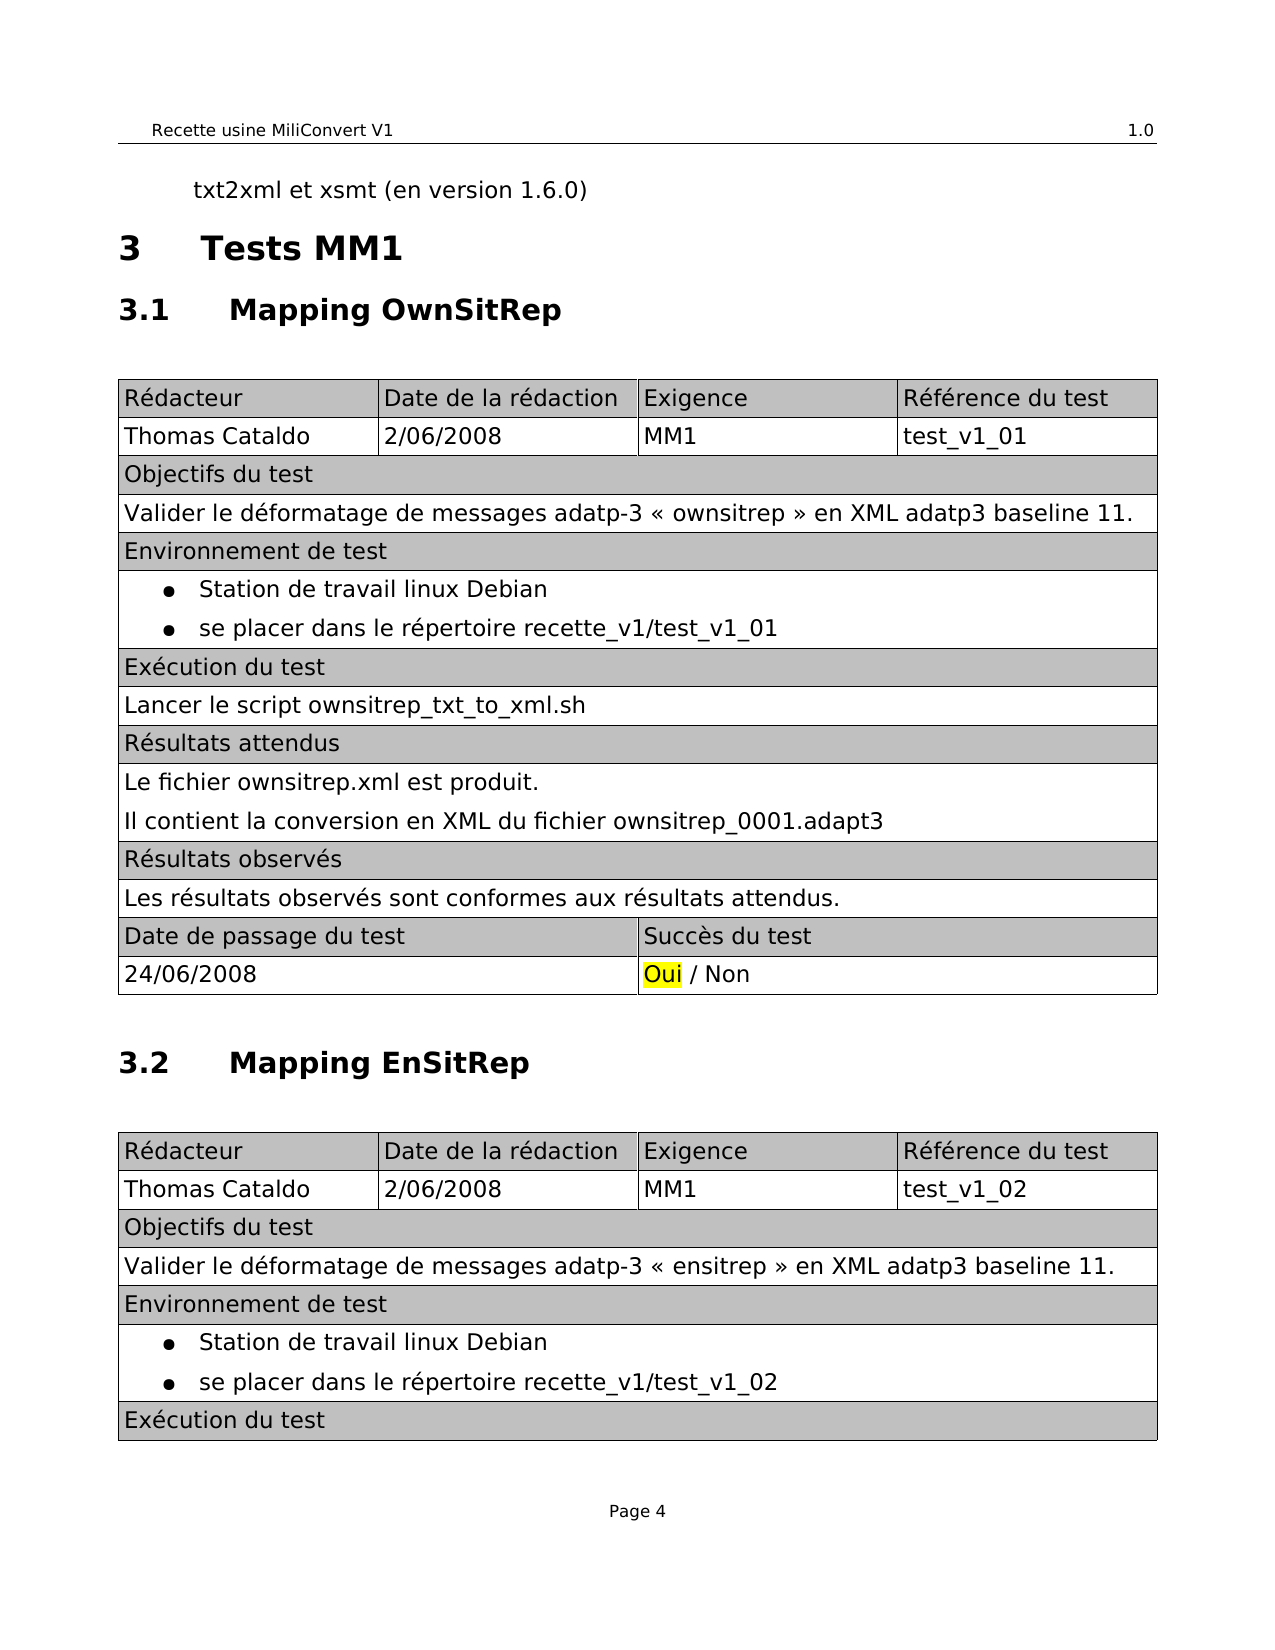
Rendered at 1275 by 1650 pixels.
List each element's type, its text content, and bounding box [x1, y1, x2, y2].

table_cell Environnement de test [119, 533, 1157, 570]
table_cell Station de travail linux Debian se placer dans le répertoire recette_v1/test_v1_02 [119, 1325, 1157, 1401]
table_cell Exécution du test [119, 1402, 1157, 1440]
table_header Rédacteur [119, 1133, 378, 1170]
subtitle Mapping OwnSitRep [118, 293, 1157, 327]
subtitle Mapping EnSitRep [118, 1046, 1157, 1080]
table_cell Résultats attendus [119, 726, 1157, 763]
table_cell Lancer le script ownsitrep_txt_to_xml.sh [119, 687, 1157, 725]
table_cell 24/06/2008 [119, 957, 637, 994]
table_cell Exécution du test [119, 649, 1157, 686]
table_cell Objectifs du test [119, 456, 1157, 494]
table_cell test_v1_01 [898, 418, 1157, 455]
table_cell Thomas Cataldo [119, 1171, 378, 1209]
table_cell MM1 [639, 418, 897, 455]
table_cell Date de passage du test [119, 918, 637, 956]
list txt2xml et xsmt (en version 1.6.0) [156, 177, 1157, 204]
table_cell Succès du test [639, 918, 1157, 956]
table_header Date de la rédaction [379, 1133, 637, 1170]
table_cell Valider le déformatage de messages adatp-3 « ensitrep » en XML adatp3 baseline 11. [119, 1248, 1157, 1285]
table_header Référence du test [898, 1133, 1157, 1170]
table_cell Station de travail linux Debian se placer dans le répertoire recette_v1/test_v1_01 [119, 571, 1157, 648]
table_cell Valider le déformatage de messages adatp-3 « ownsitrep » en XML adatp3 baseline 11. [119, 495, 1157, 532]
table_cell Les résultats observés sont conformes aux résultats attendus. [119, 880, 1157, 917]
table_header Exigence [639, 1133, 897, 1170]
table_cell 2/06/2008 [379, 1171, 637, 1209]
table_cell 2/06/2008 [379, 418, 637, 455]
table_header Rédacteur [119, 380, 378, 417]
table_header Exigence [639, 380, 897, 417]
table_header Référence du test [898, 380, 1157, 417]
table_cell Thomas Cataldo [119, 418, 378, 455]
subtitle Tests MM1 [118, 229, 1157, 268]
table_cell MM1 [639, 1171, 897, 1209]
table_cell Oui / Non [639, 957, 1157, 994]
table_header Date de la rédaction [379, 380, 637, 417]
table_cell Le fichier ownsitrep.xml est produit. Il contient la conversion en XML du fichier ownsitrep_0001.adapt3 [119, 764, 1157, 841]
table_cell test_v1_02 [898, 1171, 1157, 1209]
table_cell Environnement de test [119, 1286, 1157, 1324]
table_cell Résultats observés [119, 842, 1157, 879]
table_cell Objectifs du test [119, 1210, 1157, 1247]
